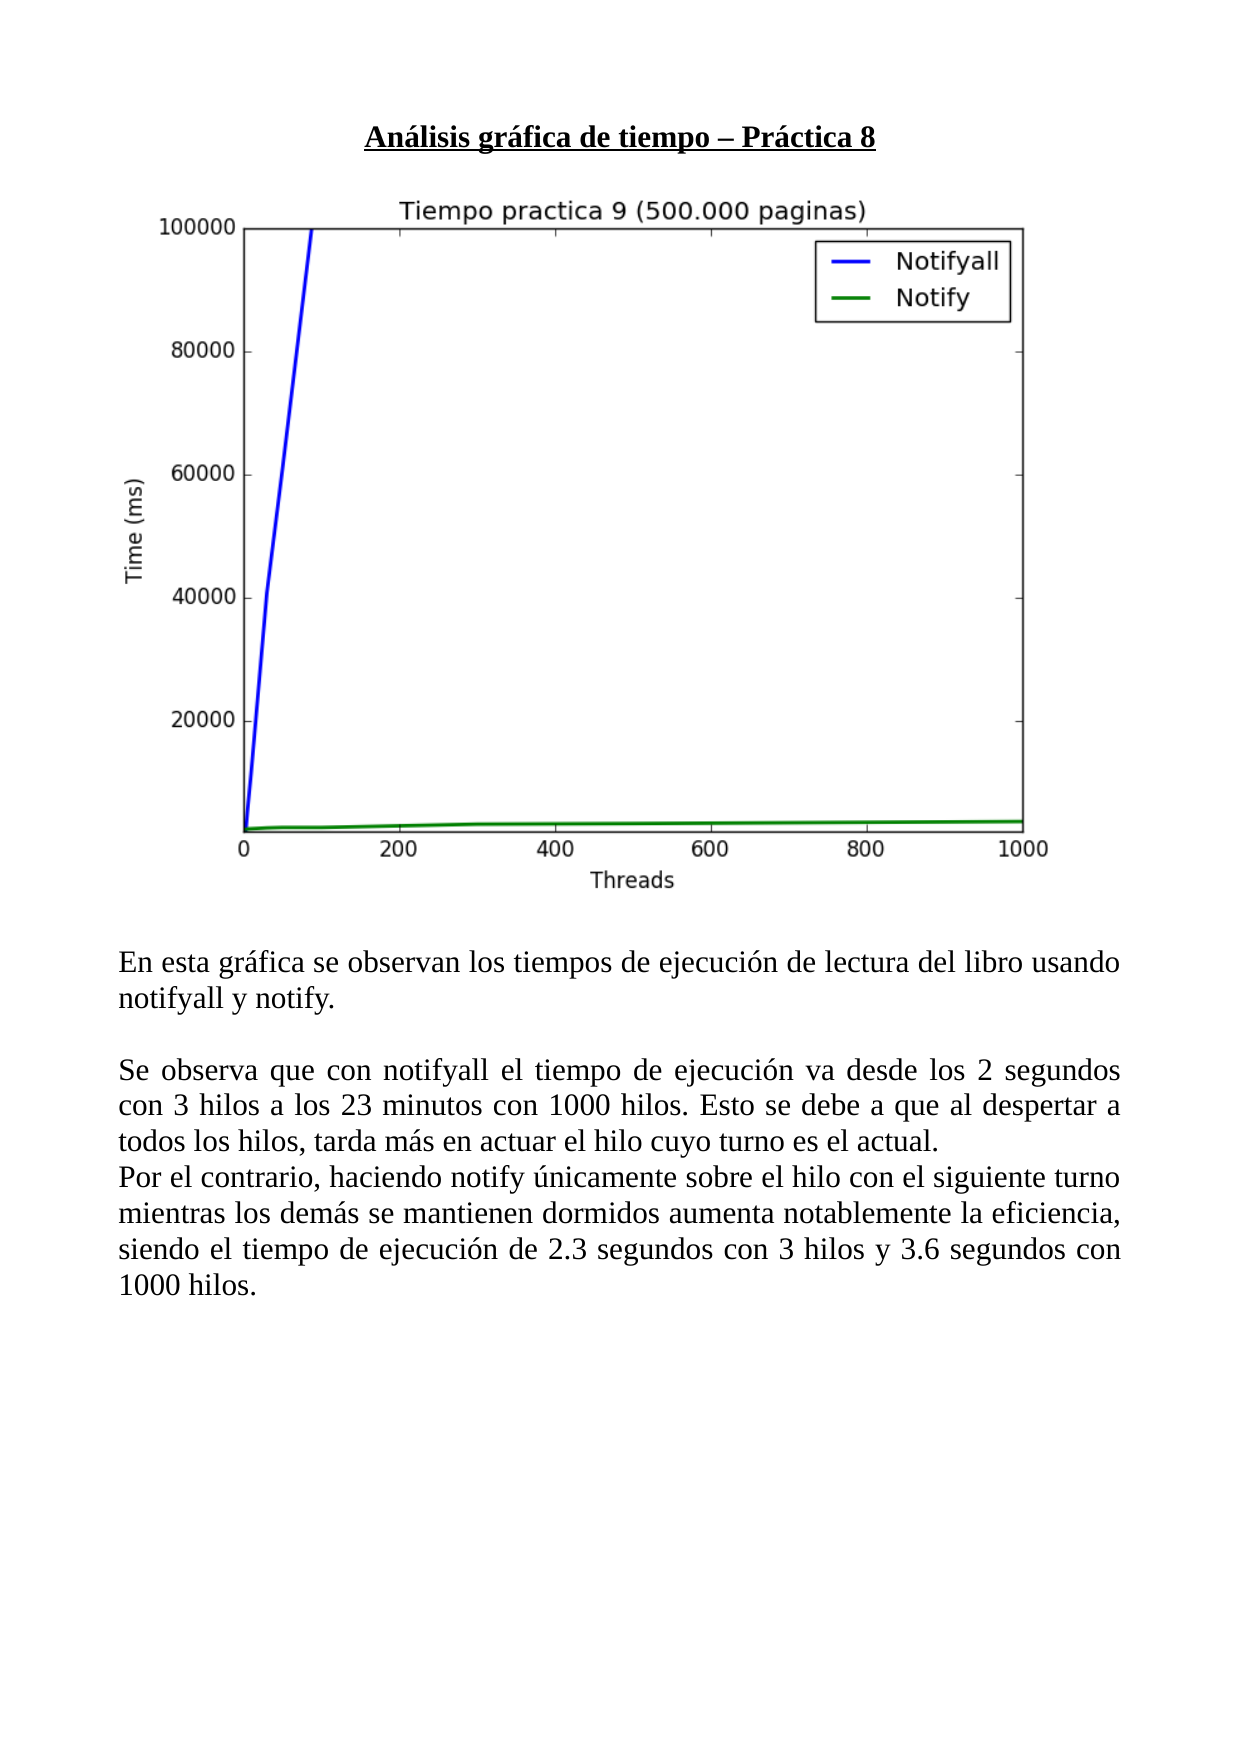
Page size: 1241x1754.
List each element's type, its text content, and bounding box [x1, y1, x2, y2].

picture [118, 154, 1123, 907]
text En esta gráfica se observan los tiempos de ejecución de lectura del libro usando notifyall y notify. [118, 943, 1122, 1015]
text Por el contrario, haciendo notify únicamente sobre el hilo con el siguiente turno mientras los demás se mantienen dormidos aumenta notablemente la eficiencia, siendo el tiempo de ejecución de 2.3 segundos con 3 hilos y 3.6 segundos con 1000 hilos. [118, 1158, 1122, 1302]
text Análisis gráfica de tiempo – Práctica 8 [118, 118, 1122, 154]
text Se observa que con notifyall el tiempo de ejecución va desde los 2 segundos con 3 hilos a los 23 minutos con 1000 hilos. Esto se debe a que al despertar a todos los hilos, tarda más en actuar el hilo cuyo turno es el actual. [118, 1051, 1122, 1158]
